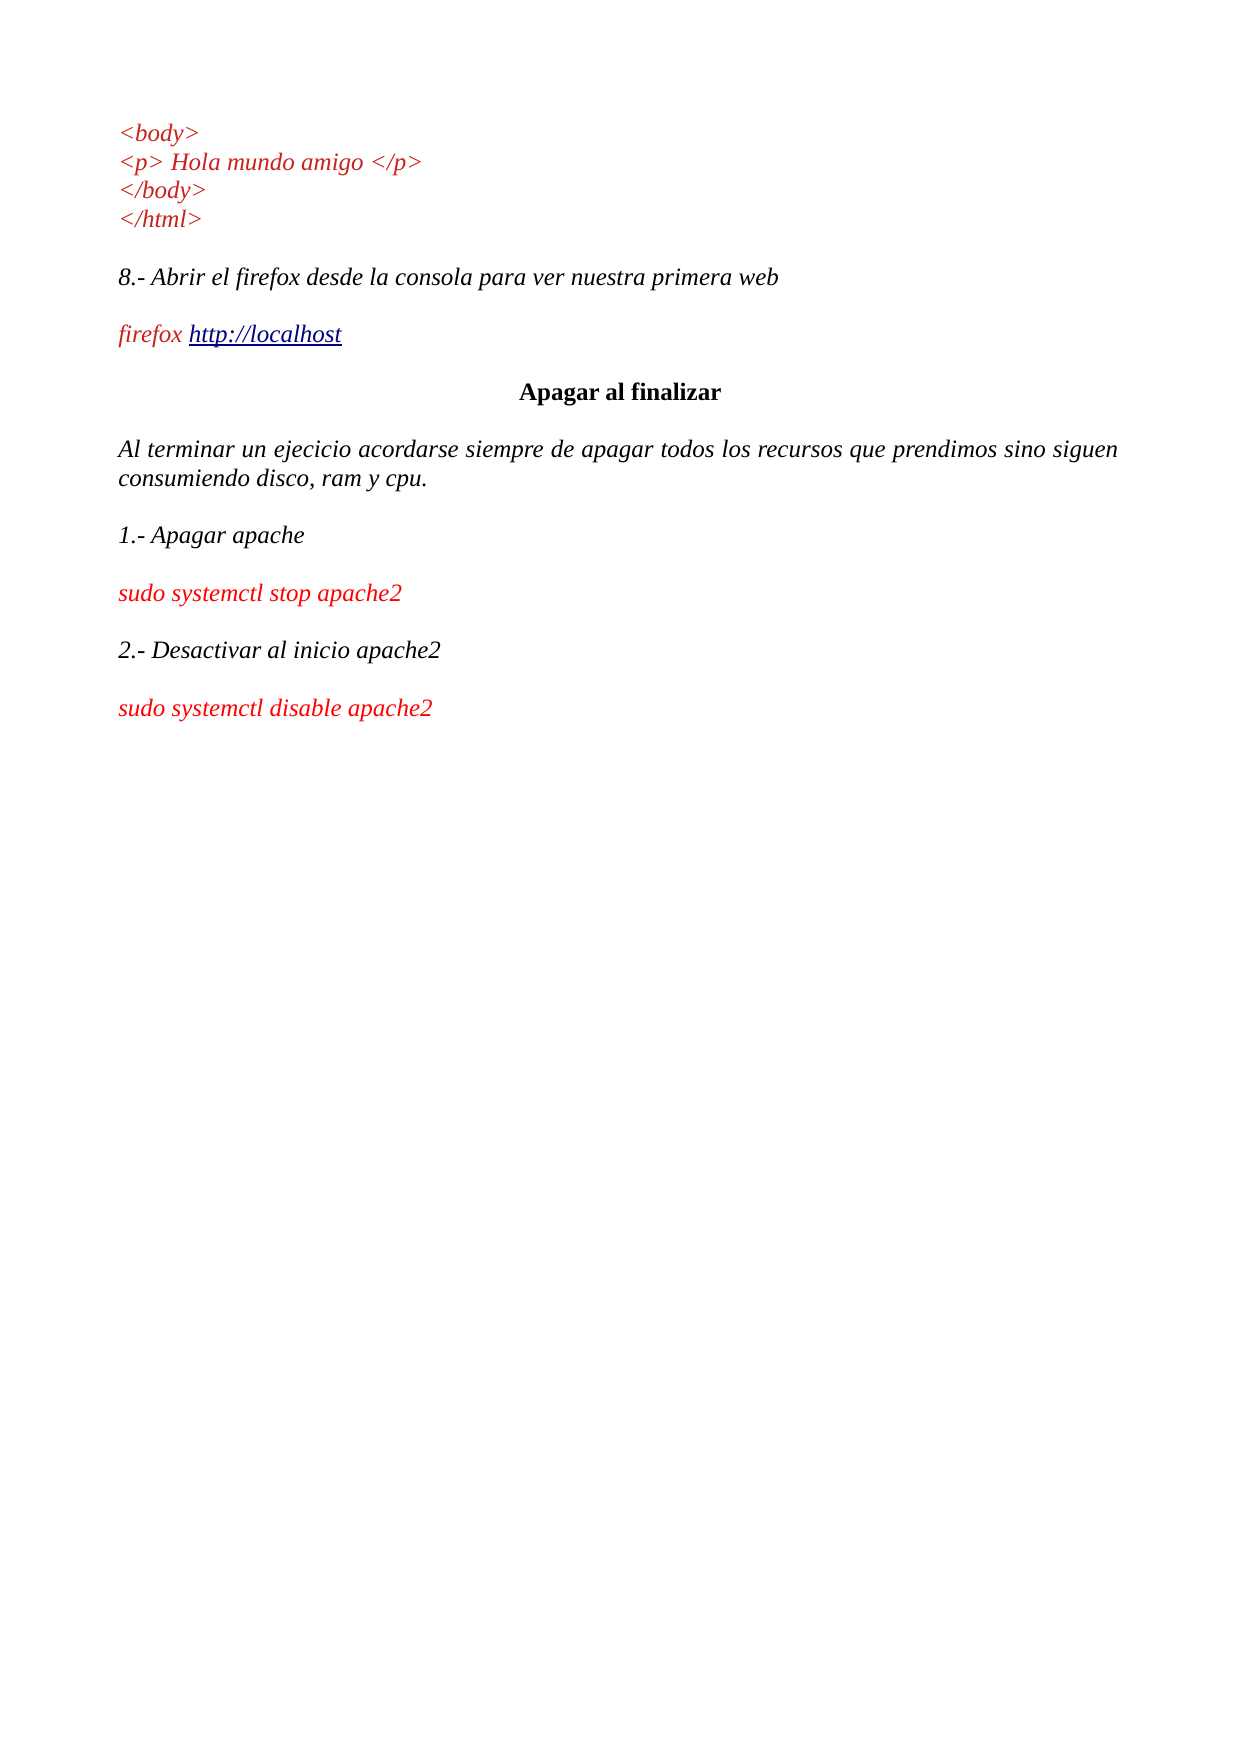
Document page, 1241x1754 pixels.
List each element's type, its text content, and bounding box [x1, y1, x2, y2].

text <body> [118, 118, 1122, 147]
text Apagar al finalizar [118, 377, 1122, 406]
text 2.- Desactivar al inicio apache2 [118, 636, 1122, 664]
text <p> Hola mundo amigo </p> [118, 147, 1122, 176]
text sudo systemctl disable apache2 [118, 693, 1122, 722]
text firefox http://localhost [118, 319, 1122, 348]
text </body> [118, 176, 1122, 204]
text 1.- Apagar apache [118, 521, 1122, 549]
text </html> [118, 204, 1122, 233]
text Al terminar un ejecicio acordarse siempre de apagar todos los recursos que prendimos sino siguen consumiendo disco, ram y cpu. [118, 434, 1122, 492]
text sudo systemctl stop apache2 [118, 578, 1122, 607]
text 8.- Abrir el firefox desde la consola para ver nuestra primera web [118, 262, 1122, 291]
